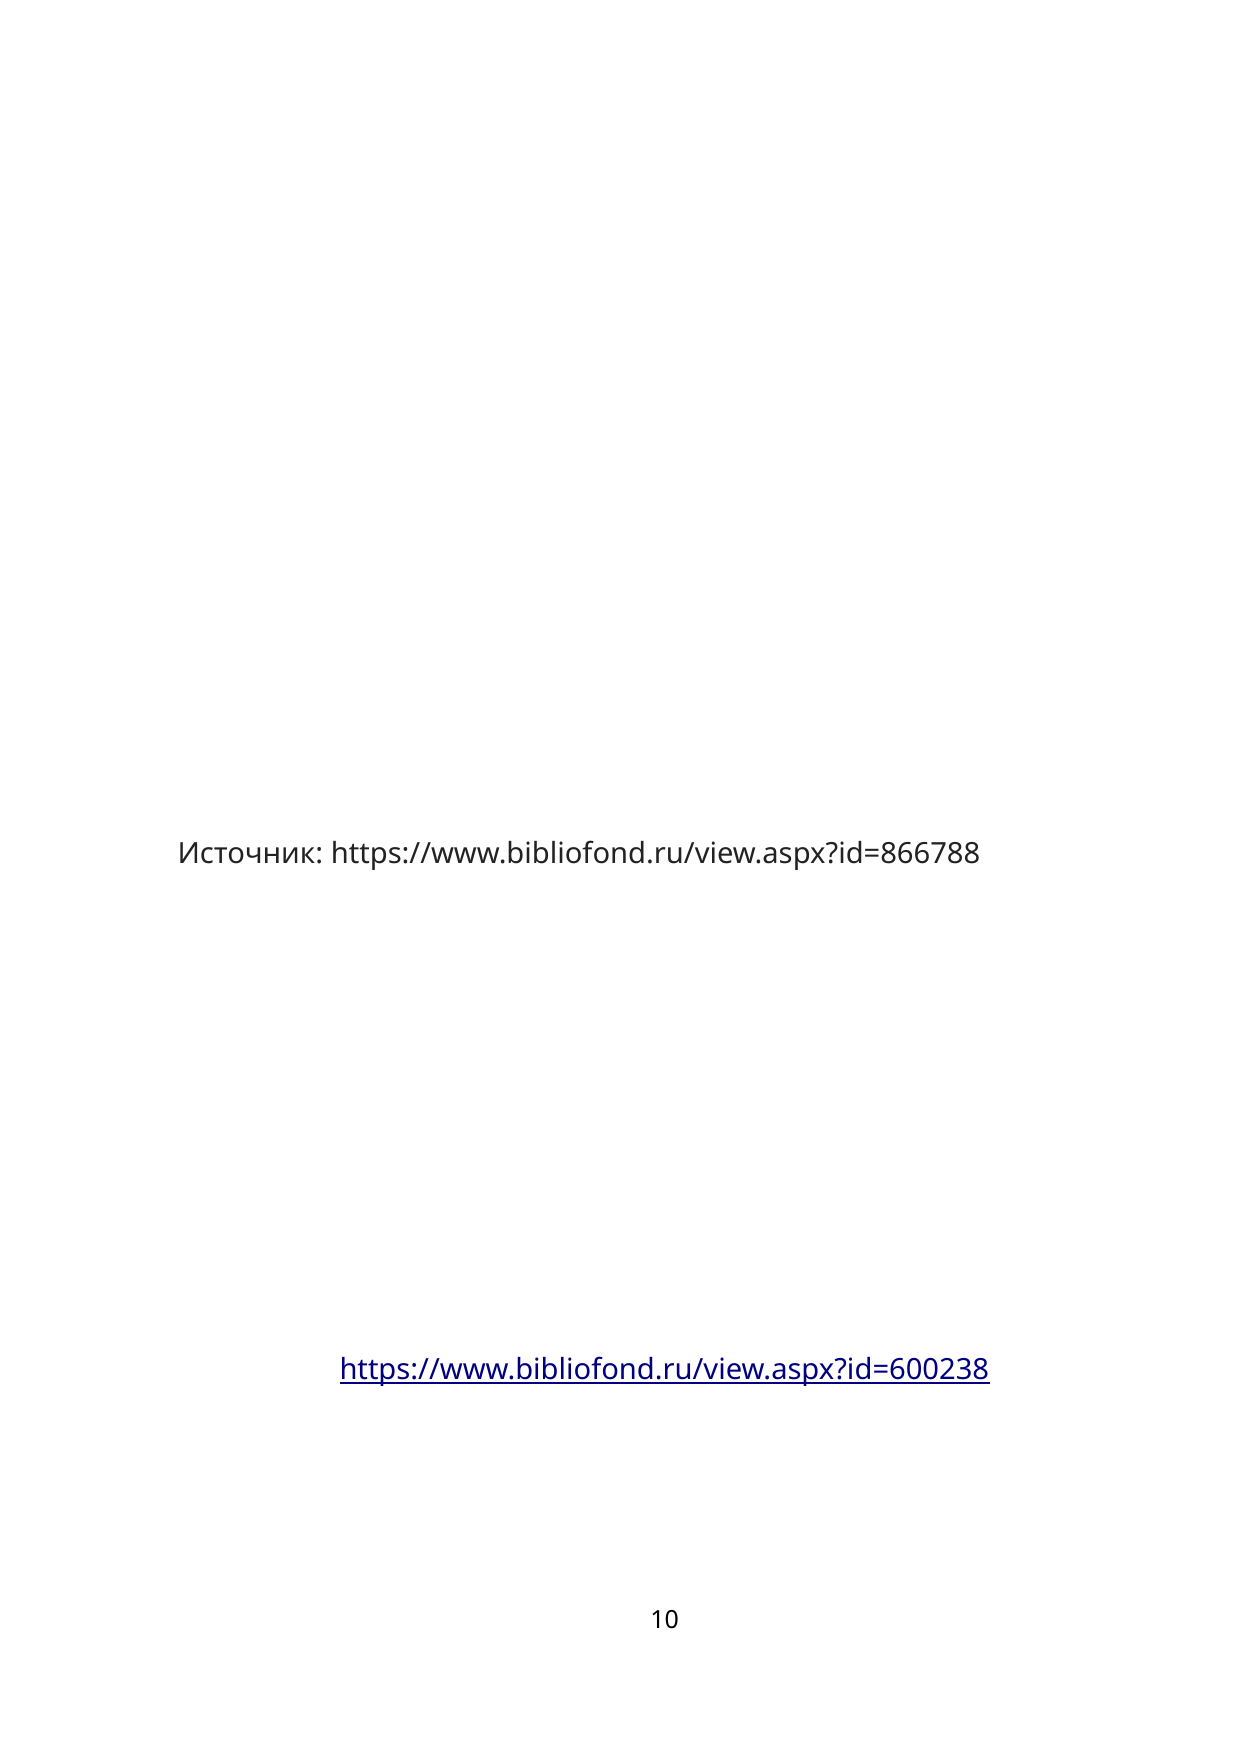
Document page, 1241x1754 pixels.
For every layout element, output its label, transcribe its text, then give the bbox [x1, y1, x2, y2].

text https://www.bibliofond.ru/view.aspx?id=600238 [177, 1348, 1152, 1388]
text Источник: https://www.bibliofond.ru/view.aspx?id=866788 [177, 832, 1152, 872]
